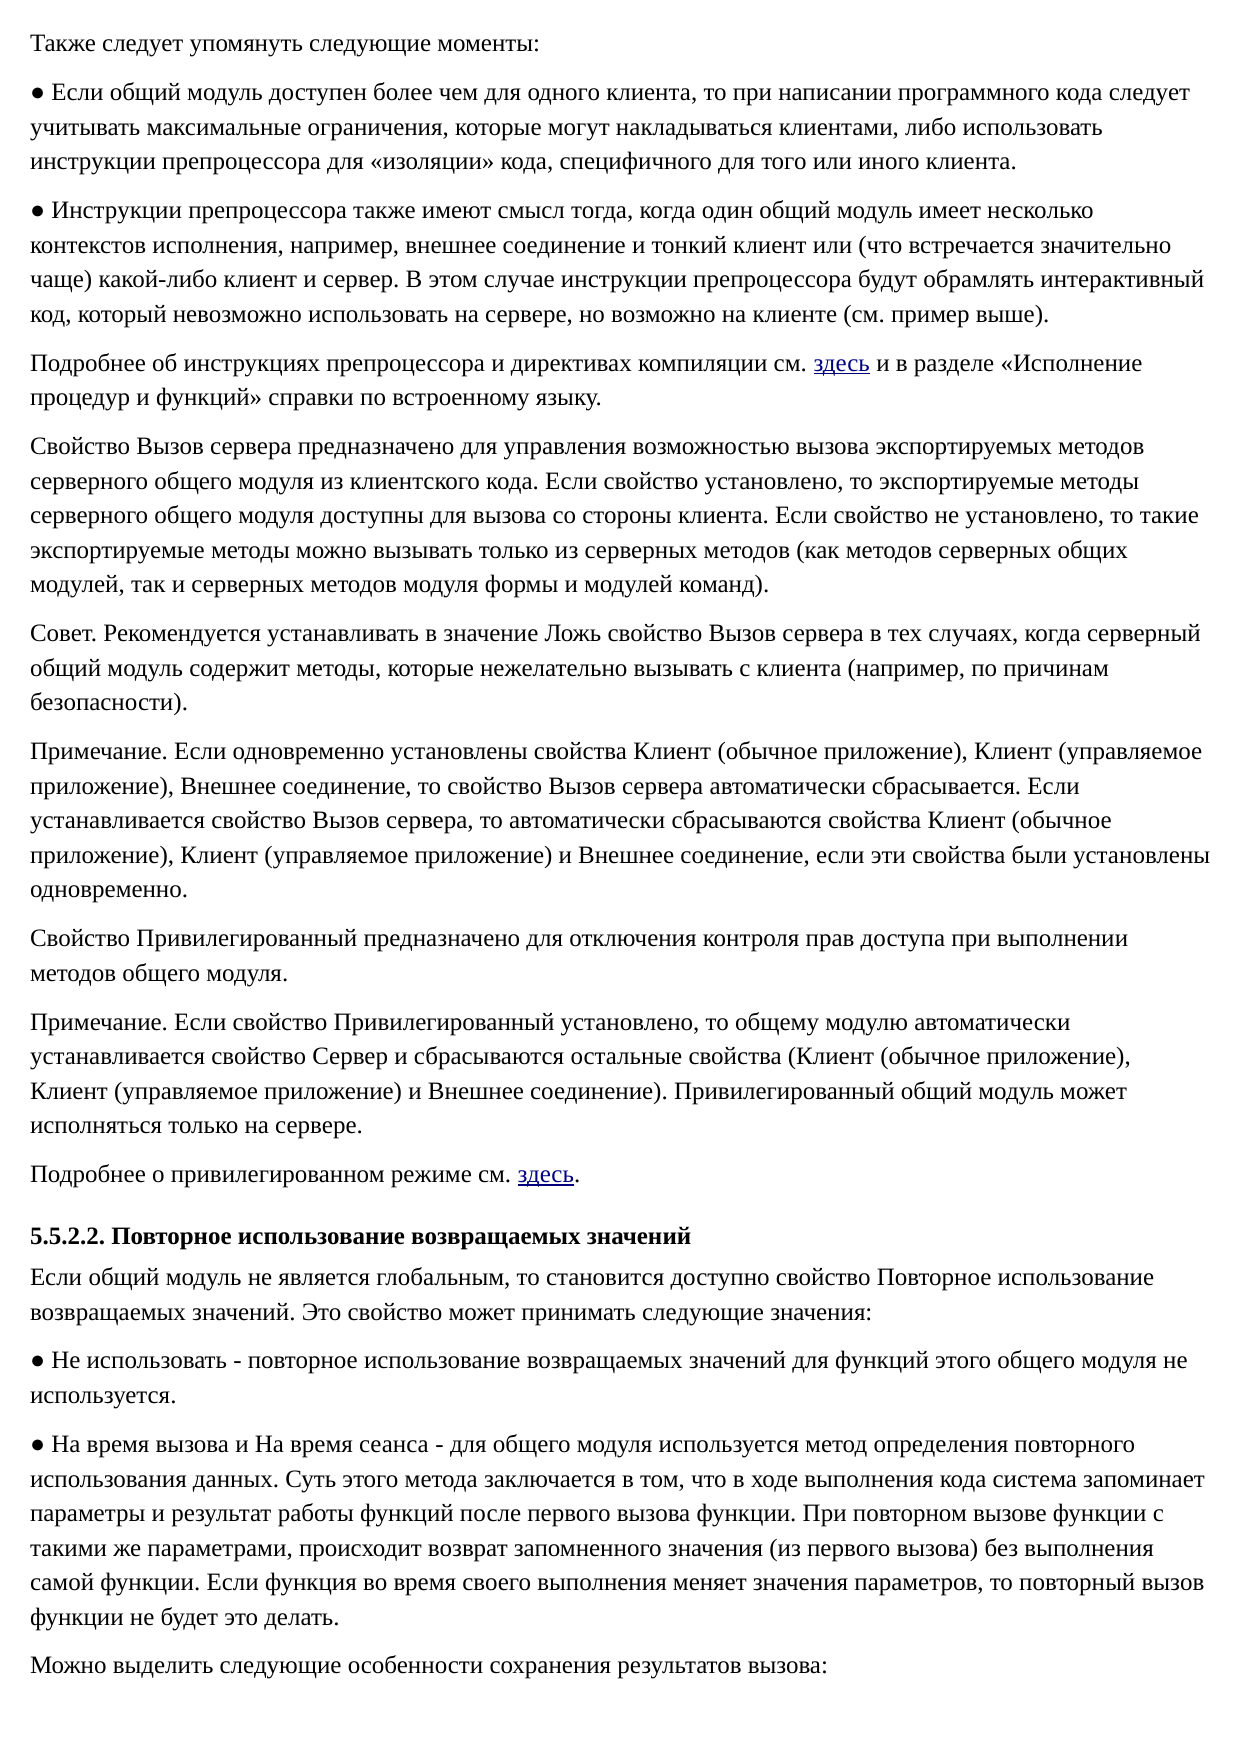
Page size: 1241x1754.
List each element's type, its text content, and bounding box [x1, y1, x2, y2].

text ● На время вызова и На время сеанса ‑ для общего модуля используется метод определения повторного использования данных. Суть этого метода заключается в том, что в ходе выполнения кода система запоминает параметры и результат работы функций после первого вызова функции. При повторном вызове функции с такими же параметрами, происходит возврат запомненного значения (из первого вызова) без выполнения самой функции. Если функция во время своего выполнения меняет значения параметров, то повторный вызов функции не будет это делать. [30, 1429, 1211, 1630]
subtitle 5.5.2.2. Повторное использование возвращаемых значений [30, 1221, 1211, 1249]
text ● Не использовать ‑ повторное использование возвращаемых значений для функций этого общего модуля не используется. [30, 1346, 1211, 1409]
text Подробнее о привилегированном режиме см. здесь. [30, 1159, 1211, 1188]
text Свойство Привилегированный предназначено для отключения контроля прав доступа при выполнении методов общего модуля. [30, 923, 1211, 986]
text ● Инструкции препроцессора также имеют смысл тогда, когда один общий модуль имеет несколько контекстов исполнения, например, внешнее соединение и тонкий клиент или (что встречается значительно чаще) какой-либо клиент и сервер. В этом случае инструкции препроцессора будут обрамлять интерактивный код, который невозможно использовать на сервере, но возможно на клиенте (см. пример выше). [30, 195, 1211, 327]
text Подробнее об инструкциях препроцессора и директивах компиляции см. здесь и в разделе «Исполнение процедур и функций» справки по встроенному языку. [30, 348, 1211, 411]
text Совет. Рекомендуется устанавливать в значение Ложь свойство Вызов сервера в тех случаях, когда серверный общий модуль содержит методы, которые нежелательно вызывать с клиента (например, по причинам безопасности). [30, 618, 1211, 716]
text Свойство Вызов сервера предназначено для управления возможностью вызова экспортируемых методов серверного общего модуля из клиентского кода. Если свойство установлено, то экспортируемые методы серверного общего модуля доступны для вызова со стороны клиента. Если свойство не установлено, то такие экспортируемые методы можно вызывать только из серверных методов (как методов серверных общих модулей, так и серверных методов модуля формы и модулей команд). [30, 431, 1211, 598]
text Можно выделить следующие особенности сохранения результатов вызова: [30, 1651, 1211, 1679]
text Если общий модуль не является глобальным, то становится доступно свойство Повторное использование возвращаемых значений. Это свойство может принимать следующие значения: [30, 1262, 1211, 1325]
text ● Если общий модуль доступен более чем для одного клиента, то при написании программного кода следует учитывать максимальные ограничения, которые могут накладываться клиентами, либо использовать инструкции препроцессора для «изоляции» кода, специфичного для того или иного клиента. [30, 77, 1211, 175]
text Примечание. Если одновременно установлены свойства Клиент (обычное приложение), Клиент (управляемое приложение), Внешнее соединение, то свойство Вызов сервера автоматически сбрасывается. Если устанавливается свойство Вызов сервера, то автоматически сбрасываются свойства Клиент (обычное приложение), Клиент (управляемое приложение) и Внешнее соединение, если эти свойства были установлены одновременно. [30, 736, 1211, 903]
text Также следует упомянуть следующие моменты: [30, 28, 1211, 57]
text Примечание. Если свойство Привилегированный установлено, то общему модулю автоматически устанавливается свойство Сервер и сбрасываются остальные свойства (Клиент (обычное приложение), Клиент (управляемое приложение) и Внешнее соединение). Привилегированный общий модуль может исполняться только на сервере. [30, 1007, 1211, 1139]
